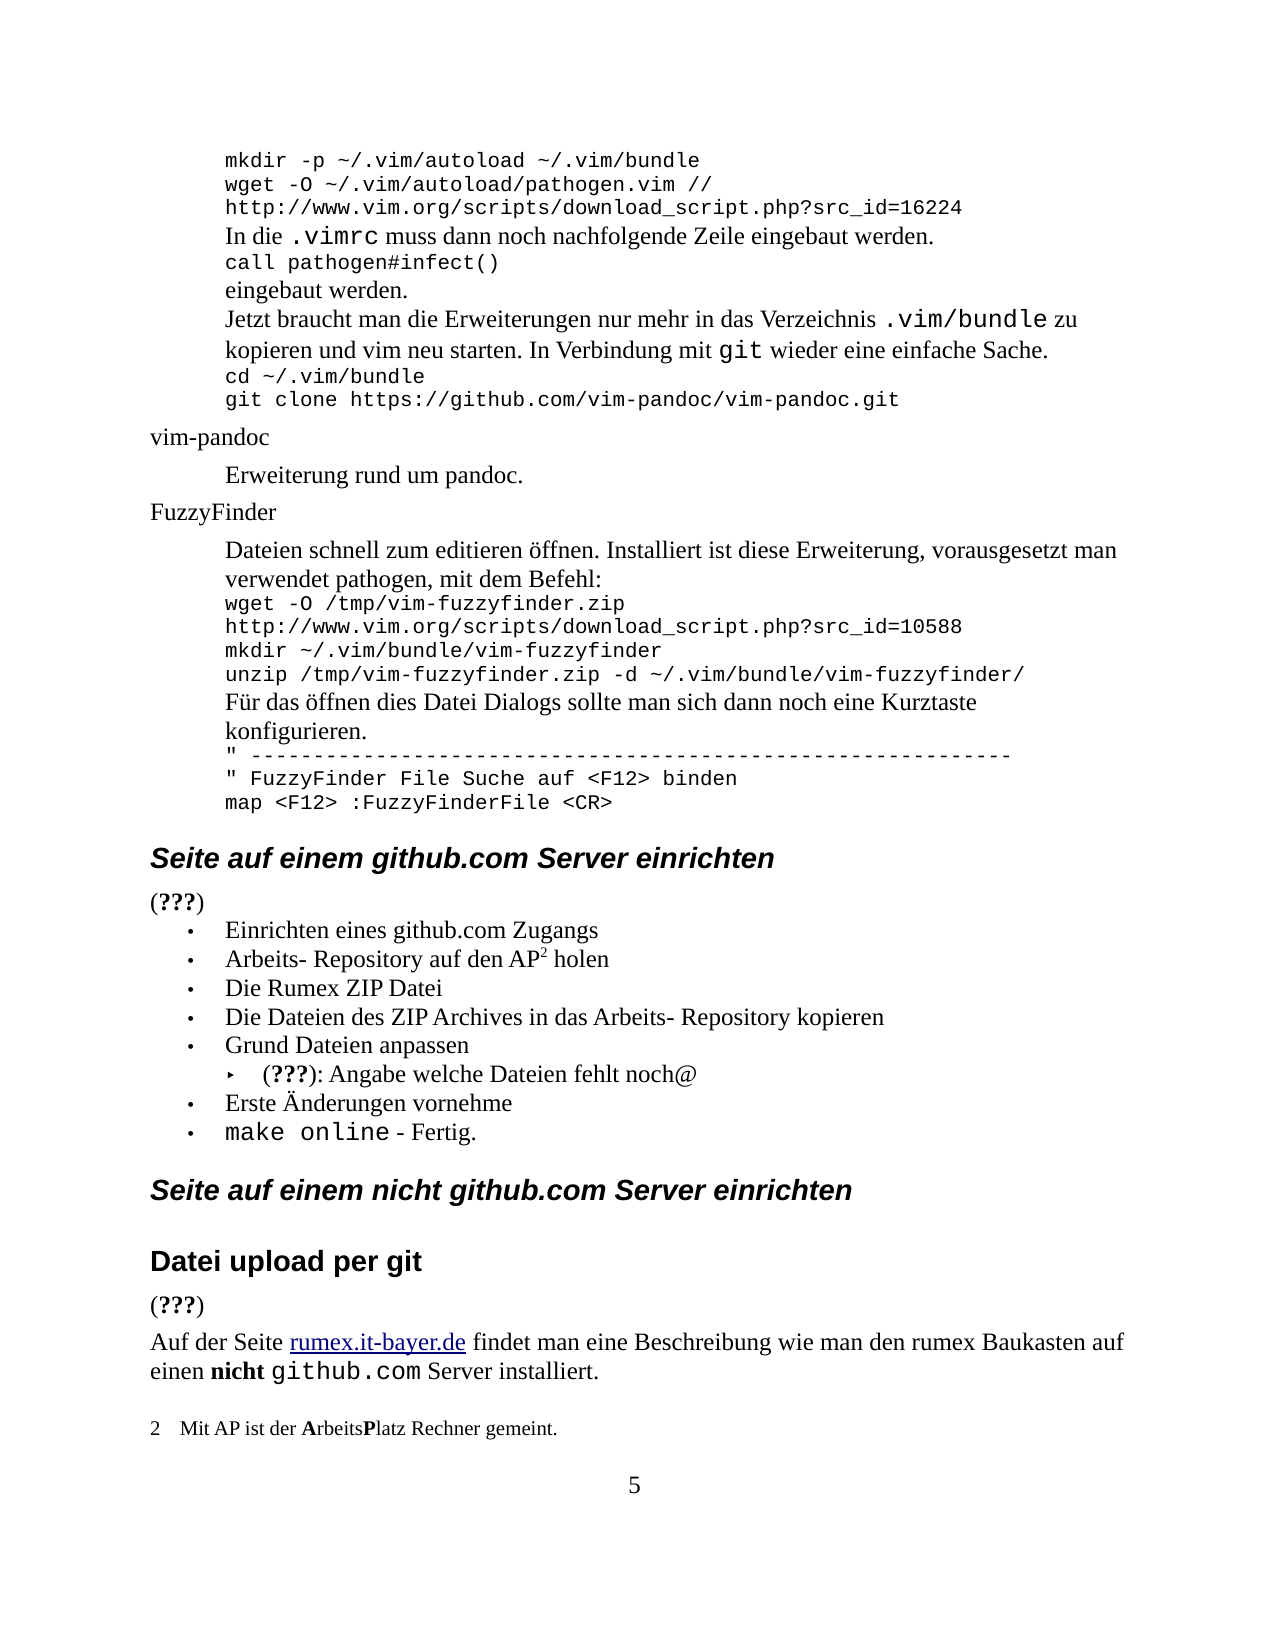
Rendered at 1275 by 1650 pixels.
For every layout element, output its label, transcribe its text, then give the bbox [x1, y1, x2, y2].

list Die Dateien des ZIP Archives in das Arbeits- Repository kopieren [187, 1002, 1125, 1031]
text In die .vimrc muss dann noch nachfolgende Zeile eingebaut werden. [225, 221, 1125, 252]
text Erweiterung rund um pandoc. [225, 460, 1125, 488]
text Für das öffnen dies Datei Dialogs sollte man sich dann noch eine Kurztaste konfigurieren. [225, 687, 1125, 745]
list Grund Dateien anpassen [187, 1031, 1125, 1059]
text Dateien schnell zum editieren öffnen. Installiert ist diese Erweiterung, vorausgesetzt man verwendet pathogen, mit dem Befehl: [225, 535, 1125, 593]
text wget -O ~/.vim/autoload/pathogen.vim // [225, 174, 1125, 197]
subtitle Seite auf einem nicht github.com Server einrichten [150, 1173, 1125, 1206]
text cd ~/.vim/bundle [225, 366, 1125, 389]
text FuzzyFinder [150, 497, 1125, 526]
list (???): Angabe welche Dateien fehlt noch@ [225, 1059, 1125, 1088]
list Die Rumex ZIP Datei [187, 973, 1125, 1002]
text mkdir -p ~/.vim/autoload ~/.vim/bundle [225, 150, 1125, 174]
text Jetzt braucht man die Erweiterungen nur mehr in das Verzeichnis .vim/bundle zu kopieren und vim neu starten. In Verbindung mit git wieder eine einfache Sache. [225, 304, 1125, 366]
text eingebaut werden. [225, 275, 1125, 304]
text " FuzzyFinder File Suche auf <F12> binden [225, 768, 1125, 792]
text mkdir ~/.vim/bundle/vim-fuzzyfinder [225, 640, 1125, 664]
text (???) [150, 887, 1125, 916]
text Auf der Seite rumex.it-bayer.de findet man eine Beschreibung wie man den rumex Baukasten auf einen nicht github.com Server installiert. [150, 1327, 1125, 1387]
text http://www.vim.org/scripts/download_script.php?src_id=16224 [225, 197, 1125, 221]
text (???) [150, 1290, 1125, 1318]
list Mit AP ist der ArbeitsPlatz Rechner gemeint. [150, 1416, 1125, 1440]
text unzip /tmp/vim-fuzzyfinder.zip -d ~/.vim/bundle/vim-fuzzyfinder/ [225, 664, 1125, 687]
text vim-pandoc [150, 422, 1125, 451]
text git clone https://github.com/vim-pandoc/vim-pandoc.git [225, 389, 1125, 413]
subtitle Datei upload per git [150, 1244, 1125, 1277]
list Arbeits- Repository auf den AP holen [187, 944, 1125, 973]
list Einrichten eines github.com Zugangs [187, 916, 1125, 944]
subtitle Seite auf einem github.com Server einrichten [150, 841, 1125, 874]
list make online - Fertig. [187, 1117, 1125, 1148]
text call pathogen#infect() [225, 252, 1125, 275]
text wget -O /tmp/vim-fuzzyfinder.zip http://www.vim.org/scripts/download_script.php?src_id=10588 [225, 593, 1125, 640]
list Erste Änderungen vornehme [187, 1088, 1125, 1117]
text map <F12> :FuzzyFinderFile <CR> [225, 792, 1125, 816]
text " ------------------------------------------------------------- [225, 745, 1125, 768]
